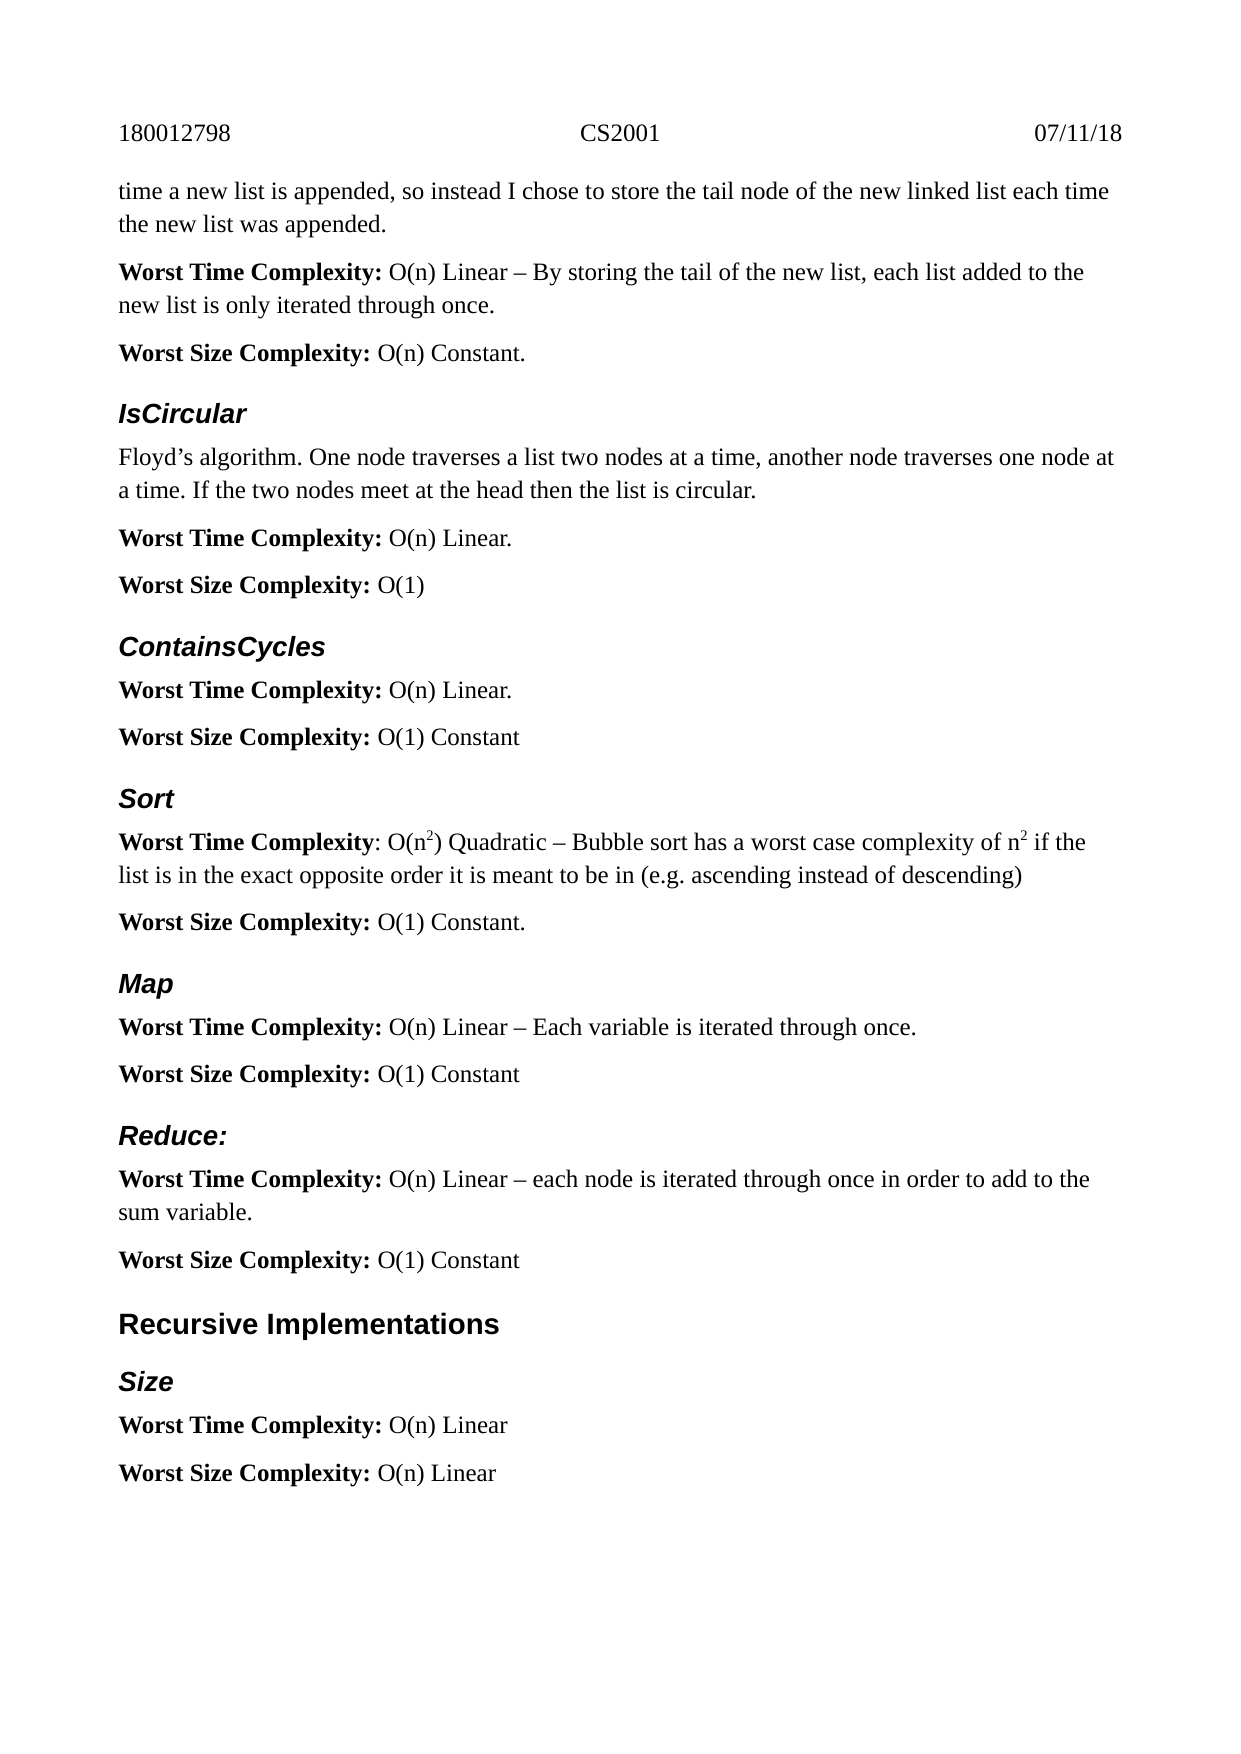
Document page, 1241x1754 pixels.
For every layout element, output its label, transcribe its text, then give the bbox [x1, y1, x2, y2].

text Worst Time Complexity: O(n) Linear. [118, 523, 1122, 551]
subtitle Reduce: [118, 1120, 1122, 1152]
text Worst Size Complexity: O(n) Constant. [118, 338, 1122, 366]
subtitle Map [118, 968, 1122, 999]
text Worst Time Complexity: O(n) Linear – each node is iterated through once in order to add to the sum variable. [118, 1164, 1122, 1226]
text Worst Size Complexity: O(1) Constant [118, 1245, 1122, 1273]
text Worst Size Complexity: O(1) Constant [118, 722, 1122, 751]
text Worst Time Complexity: O(n2) Quadratic – Bubble sort has a worst case complexity of n2 if the list is in the exact opposite order it is meant to be in (e.g. ascending instead of descending) [118, 827, 1122, 889]
text Worst Size Complexity: O(1) Constant. [118, 907, 1122, 936]
subtitle Recursive Implementations [118, 1307, 1122, 1341]
text Worst Size Complexity: O(1) Constant [118, 1059, 1122, 1088]
text time a new list is appended, so instead I chose to store the tail node of the new linked list each time the new list was appended. [118, 176, 1122, 238]
text Worst Time Complexity: O(n) Linear – Each variable is iterated through once. [118, 1012, 1122, 1041]
subtitle ContainsCycles [118, 630, 1122, 662]
subtitle IsCircular [118, 398, 1122, 429]
text Worst Time Complexity: O(n) Linear. [118, 675, 1122, 703]
text Floyd’s algorithm. One node traverses a list two nodes at a time, another node traverses one node at a time. If the two nodes meet at the head then the list is circular. [118, 442, 1122, 504]
text Worst Time Complexity: O(n) Linear – By storing the tail of the new list, each list added to the new list is only iterated through once. [118, 257, 1122, 319]
text Worst Size Complexity: O(n) Linear [118, 1458, 1122, 1486]
text Worst Size Complexity: O(1) [118, 570, 1122, 599]
subtitle Size [118, 1366, 1122, 1397]
text Worst Time Complexity: O(n) Linear [118, 1410, 1122, 1439]
subtitle Sort [118, 782, 1122, 814]
